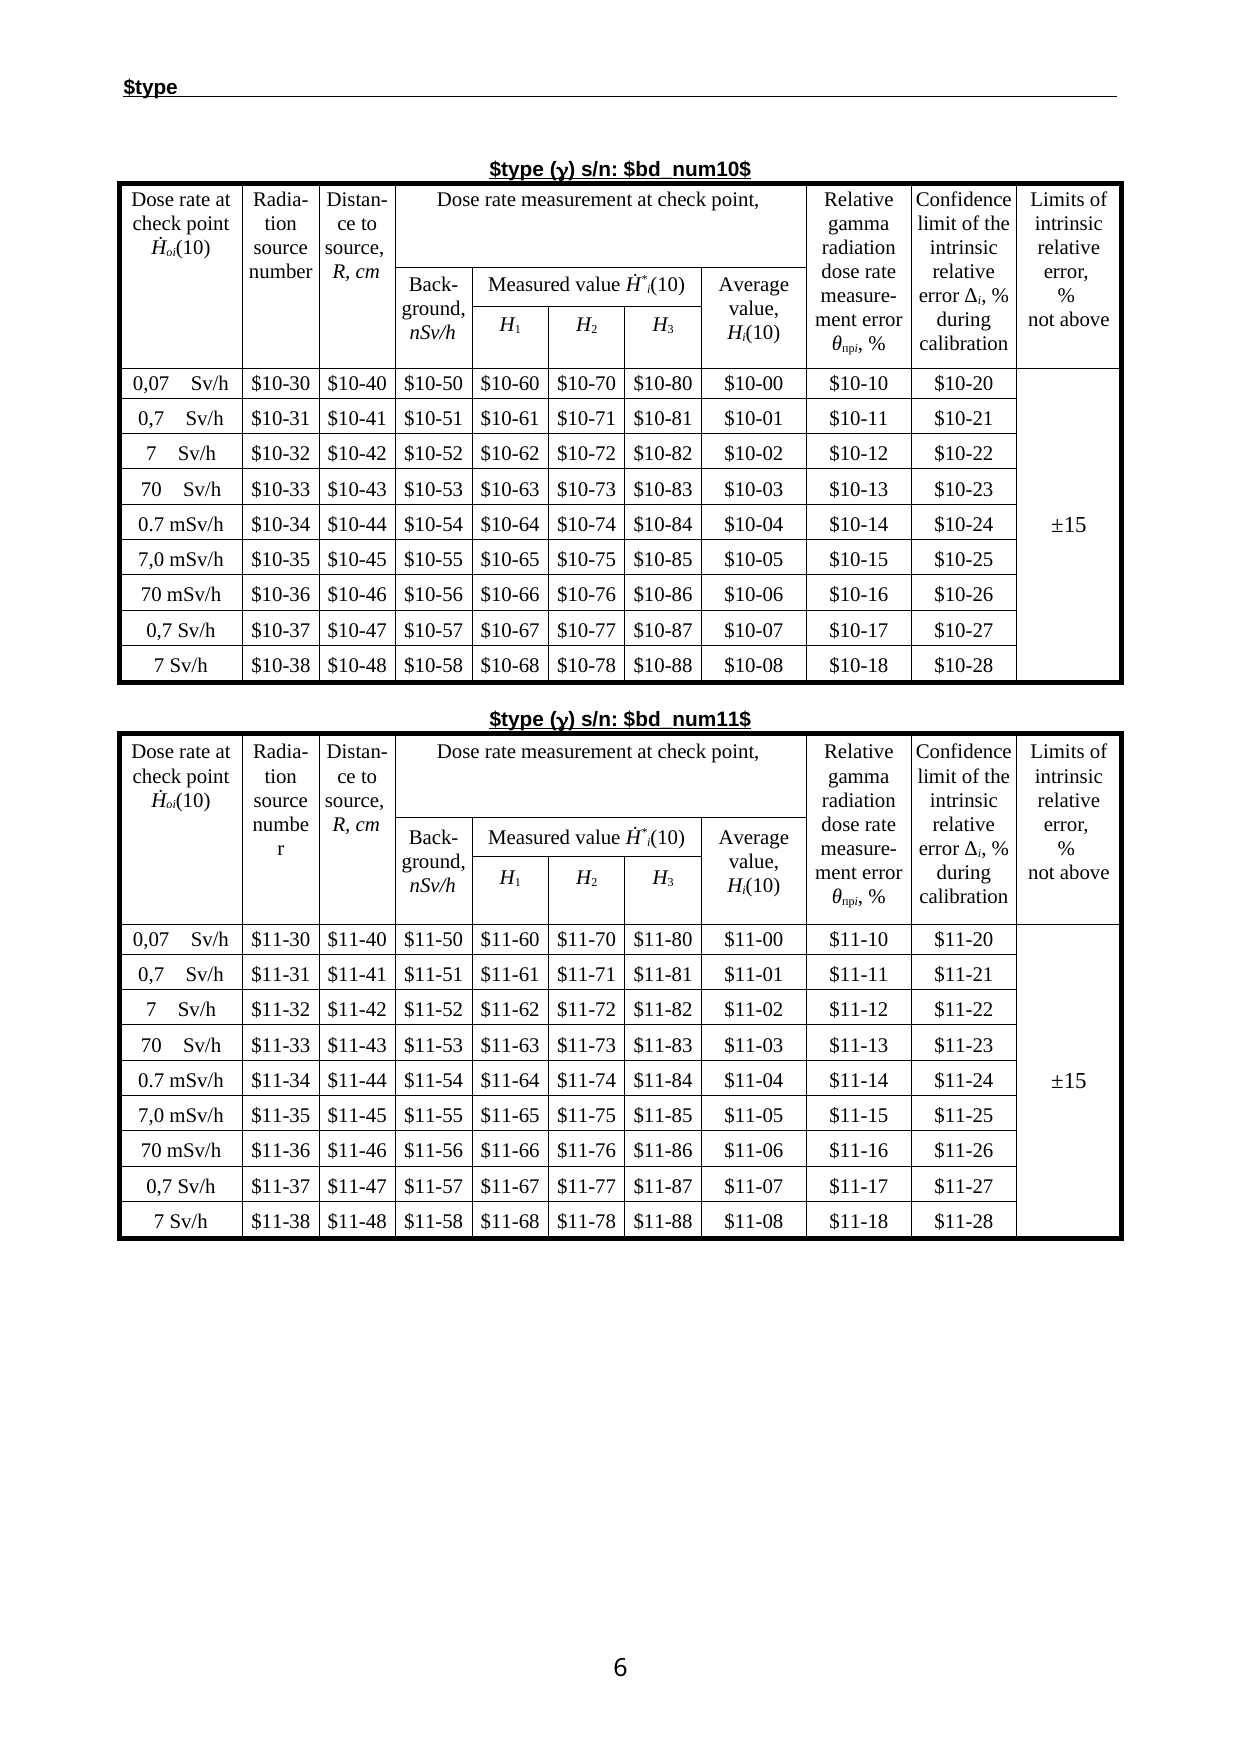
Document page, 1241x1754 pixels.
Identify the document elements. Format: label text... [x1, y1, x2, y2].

table_cell $11-36 [243, 1131, 319, 1166]
table_cell $11-22 [912, 990, 1016, 1024]
table_cell $10-43 [320, 469, 395, 503]
table_cell $11-80 [625, 925, 701, 954]
table_cell H1 [473, 857, 548, 923]
table_cell $11-48 [320, 1202, 395, 1236]
table_cell 0,07 Sv/h [122, 369, 242, 398]
table_cell Average value, Hi(10) [702, 818, 806, 923]
table_cell $10-38 [243, 646, 319, 680]
table_cell $11-35 [243, 1096, 319, 1130]
table_cell $11-64 [473, 1061, 548, 1095]
table_cell 0,7 Sv/h [122, 611, 242, 645]
table_cell $10-32 [243, 434, 319, 468]
table_cell $10-08 [702, 646, 806, 680]
table_cell $10-22 [912, 434, 1016, 468]
table_cell $11-41 [320, 955, 395, 989]
table_cell $11-46 [320, 1131, 395, 1166]
table_cell $11-60 [473, 925, 548, 954]
table_cell $10-66 [473, 575, 548, 609]
table_cell $10-00 [702, 369, 806, 398]
table_cell $10-86 [625, 575, 701, 609]
table_cell $11-04 [702, 1061, 806, 1095]
table_cell $11-17 [807, 1167, 911, 1201]
table_cell 7,0 mSv/h [122, 540, 242, 574]
table_cell 70 Sv/h [122, 469, 242, 503]
table_cell $11-21 [912, 955, 1016, 989]
table_cell $10-17 [807, 611, 911, 645]
table_cell $11-76 [549, 1131, 624, 1166]
table_cell $10-26 [912, 575, 1016, 609]
table_cell $11-70 [549, 925, 624, 954]
table_cell $10-57 [396, 611, 472, 645]
table_cell 0.7 mSv/h [122, 505, 242, 539]
table_cell $11-65 [473, 1096, 548, 1130]
table_cell $11-63 [473, 1025, 548, 1059]
table_cell $11-16 [807, 1131, 911, 1166]
table_cell 7,0 mSv/h [122, 1096, 242, 1130]
table_cell $10-27 [912, 611, 1016, 645]
table_cell $10-65 [473, 540, 548, 574]
table_cell $11-43 [320, 1025, 395, 1059]
table_cell 7 Sv/h [122, 434, 242, 468]
table_cell $10-25 [912, 540, 1016, 574]
table_cell $11-30 [243, 925, 319, 954]
table_cell $10-11 [807, 399, 911, 433]
table_cell 7 Sv/h [122, 1202, 242, 1236]
table_cell $11-71 [549, 955, 624, 989]
table_cell $11-87 [625, 1167, 701, 1201]
table_cell $11-57 [396, 1167, 472, 1201]
table_cell $10-85 [625, 540, 701, 574]
table_cell $10-40 [320, 369, 395, 398]
table_cell $11-74 [549, 1061, 624, 1095]
table_cell $11-83 [625, 1025, 701, 1059]
table_cell $11-20 [912, 925, 1016, 954]
table_cell $10-20 [912, 369, 1016, 398]
table_cell $10-12 [807, 434, 911, 468]
table_cell $11-31 [243, 955, 319, 989]
table_cell $10-78 [549, 646, 624, 680]
table_cell $10-34 [243, 505, 319, 539]
table_cell H2 [549, 857, 624, 923]
table_cell Dose rate at check point Ḣoi(10) [122, 186, 242, 367]
table_cell $10-72 [549, 434, 624, 468]
table_cell Limits of intrinsic relative error, % not above [1017, 186, 1119, 367]
table_cell 0.7 mSv/h [122, 1061, 242, 1095]
table_cell $10-02 [702, 434, 806, 468]
table_cell $10-71 [549, 399, 624, 433]
table_cell $10-73 [549, 469, 624, 503]
table_cell $11-58 [396, 1202, 472, 1236]
table_cell $10-83 [625, 469, 701, 503]
table_cell $11-85 [625, 1096, 701, 1130]
table_cell $11-03 [702, 1025, 806, 1059]
table_cell $10-21 [912, 399, 1016, 433]
table_cell $11-01 [702, 955, 806, 989]
table_cell $10-62 [473, 434, 548, 468]
table_cell $10-24 [912, 505, 1016, 539]
table_cell ±15 [1017, 925, 1119, 1236]
table_cell $11-66 [473, 1131, 548, 1166]
table_cell Distan-ce to source, R, сm [320, 186, 395, 367]
table_cell $11-02 [702, 990, 806, 1024]
table_cell $11-78 [549, 1202, 624, 1236]
table_cell $10-54 [396, 505, 472, 539]
table_cell $11-50 [396, 925, 472, 954]
table_cell $11-10 [807, 925, 911, 954]
table_cell 0,7 Sv/h [122, 1167, 242, 1201]
table_cell Relative gamma radiation dose rate measure-ment error θпрi, % [807, 186, 911, 367]
table_cell $11-86 [625, 1131, 701, 1166]
table_cell $11-00 [702, 925, 806, 954]
table_cell $10-07 [702, 611, 806, 645]
table_cell Dose rate at check point Ḣoi(10) [122, 736, 242, 923]
table_cell 0,7 Sv/h [122, 955, 242, 989]
table_cell $11-06 [702, 1131, 806, 1166]
table_cell $11-44 [320, 1061, 395, 1095]
table_cell $10-03 [702, 469, 806, 503]
table_cell Dose rate measurement at check point, [396, 736, 806, 817]
table_cell $10-16 [807, 575, 911, 609]
table_cell $11-24 [912, 1061, 1016, 1095]
table_cell $11-82 [625, 990, 701, 1024]
table_cell Radia-tion source number [243, 736, 319, 923]
table_cell ±15 [1017, 369, 1119, 680]
table_cell $11-14 [807, 1061, 911, 1095]
table_cell $11-51 [396, 955, 472, 989]
table_cell $11-32 [243, 990, 319, 1024]
table_cell $11-67 [473, 1167, 548, 1201]
table_cell $10-56 [396, 575, 472, 609]
table_cell Back-ground, nSv/h [396, 268, 472, 367]
table_cell $11-81 [625, 955, 701, 989]
table_cell Confidence limit of the intrinsic relative error Δi, % during calibration [912, 186, 1016, 367]
table_cell Limits of intrinsic relative error, % not above [1017, 736, 1119, 923]
table_cell $11-37 [243, 1167, 319, 1201]
table_cell $10-30 [243, 369, 319, 398]
table_cell $10-42 [320, 434, 395, 468]
table_cell $10-14 [807, 505, 911, 539]
table_cell $10-41 [320, 399, 395, 433]
table_cell $10-77 [549, 611, 624, 645]
table_cell $10-44 [320, 505, 395, 539]
table_cell H1 [473, 307, 548, 367]
table_cell Dose rate measurement at check point, [396, 186, 806, 267]
table_cell $11-45 [320, 1096, 395, 1130]
table_cell $10-06 [702, 575, 806, 609]
table_cell $10-46 [320, 575, 395, 609]
table_cell $11-28 [912, 1202, 1016, 1236]
table_cell $11-55 [396, 1096, 472, 1130]
table_cell Measured value Ḣ*i(10) [473, 268, 701, 306]
table_cell 70 mSv/h [122, 575, 242, 609]
table_cell $10-10 [807, 369, 911, 398]
table_cell $10-36 [243, 575, 319, 609]
table_cell Radia-tion source number [243, 186, 319, 367]
table_cell H3 [625, 857, 701, 923]
table_cell $11-84 [625, 1061, 701, 1095]
table_cell $11-27 [912, 1167, 1016, 1201]
table_cell $10-60 [473, 369, 548, 398]
table_cell $10-81 [625, 399, 701, 433]
table_cell $10-48 [320, 646, 395, 680]
table_header $type (γ) s/n: $bd_num11$ [119, 685, 1121, 731]
table_cell $10-63 [473, 469, 548, 503]
table_cell $10-50 [396, 369, 472, 398]
table_cell $11-26 [912, 1131, 1016, 1166]
table_cell $10-35 [243, 540, 319, 574]
table_cell $10-74 [549, 505, 624, 539]
table_cell $11-53 [396, 1025, 472, 1059]
table_cell 70 Sv/h [122, 1025, 242, 1059]
table_cell $10-61 [473, 399, 548, 433]
table_cell Confidence limit of the intrinsic relative error Δi, % during calibration [912, 736, 1016, 923]
table_cell $10-76 [549, 575, 624, 609]
table_cell 0,7 Sv/h [122, 399, 242, 433]
table_cell $10-64 [473, 505, 548, 539]
table_cell $10-37 [243, 611, 319, 645]
table_cell $10-18 [807, 646, 911, 680]
table_cell $10-80 [625, 369, 701, 398]
table_cell $10-67 [473, 611, 548, 645]
table_cell $10-88 [625, 646, 701, 680]
table_cell $10-31 [243, 399, 319, 433]
table_cell $10-45 [320, 540, 395, 574]
table_cell $11-72 [549, 990, 624, 1024]
table_cell $11-73 [549, 1025, 624, 1059]
table_cell $10-58 [396, 646, 472, 680]
table_cell $11-25 [912, 1096, 1016, 1130]
table_cell $10-33 [243, 469, 319, 503]
table_cell $11-13 [807, 1025, 911, 1059]
table_cell $11-62 [473, 990, 548, 1024]
table_cell 0,07 Sv/h [122, 925, 242, 954]
table_cell Average value, Hi(10) [702, 268, 806, 367]
table_cell 70 mSv/h [122, 1131, 242, 1166]
table_cell $11-56 [396, 1131, 472, 1166]
table_cell $11-52 [396, 990, 472, 1024]
table_cell Measured value Ḣ*i(10) [473, 818, 701, 856]
table_cell $11-88 [625, 1202, 701, 1236]
table_cell H3 [625, 307, 701, 367]
table_cell $10-75 [549, 540, 624, 574]
table_cell $10-47 [320, 611, 395, 645]
table_cell $10-51 [396, 399, 472, 433]
table_cell $11-15 [807, 1096, 911, 1130]
table_cell $11-75 [549, 1096, 624, 1130]
table_cell $11-34 [243, 1061, 319, 1095]
table_cell 7 Sv/h [122, 990, 242, 1024]
table_cell $11-54 [396, 1061, 472, 1095]
table_cell $11-12 [807, 990, 911, 1024]
table_cell $10-28 [912, 646, 1016, 680]
table_cell $11-07 [702, 1167, 806, 1201]
table_cell $10-68 [473, 646, 548, 680]
table_cell $11-68 [473, 1202, 548, 1236]
table_cell $10-52 [396, 434, 472, 468]
table_cell $10-15 [807, 540, 911, 574]
table_cell $10-84 [625, 505, 701, 539]
table_header $type (γ) s/n: $bd_num10$ [119, 135, 1121, 181]
table_cell 7 Sv/h [122, 646, 242, 680]
table_cell $10-87 [625, 611, 701, 645]
table_cell H2 [549, 307, 624, 367]
table_cell Distan-ce to source, R, сm [320, 736, 395, 923]
table_cell $10-13 [807, 469, 911, 503]
table_cell Back-ground, nSv/h [396, 818, 472, 923]
table_cell $10-53 [396, 469, 472, 503]
table_cell $10-70 [549, 369, 624, 398]
table_cell $11-77 [549, 1167, 624, 1201]
table_cell $11-08 [702, 1202, 806, 1236]
table_cell $11-47 [320, 1167, 395, 1201]
table_cell $10-04 [702, 505, 806, 539]
table_cell $11-38 [243, 1202, 319, 1236]
table_cell $10-55 [396, 540, 472, 574]
table_cell Relative gamma radiation dose rate measure-ment error θпрi, % [807, 736, 911, 923]
table_cell $11-11 [807, 955, 911, 989]
table_cell $11-61 [473, 955, 548, 989]
table_cell $11-23 [912, 1025, 1016, 1059]
table_cell $11-18 [807, 1202, 911, 1236]
table_cell $11-33 [243, 1025, 319, 1059]
table_cell $11-40 [320, 925, 395, 954]
table_cell $10-82 [625, 434, 701, 468]
table_cell $10-23 [912, 469, 1016, 503]
table_cell $10-01 [702, 399, 806, 433]
table_cell $10-05 [702, 540, 806, 574]
table_cell $11-05 [702, 1096, 806, 1130]
table_cell $11-42 [320, 990, 395, 1024]
